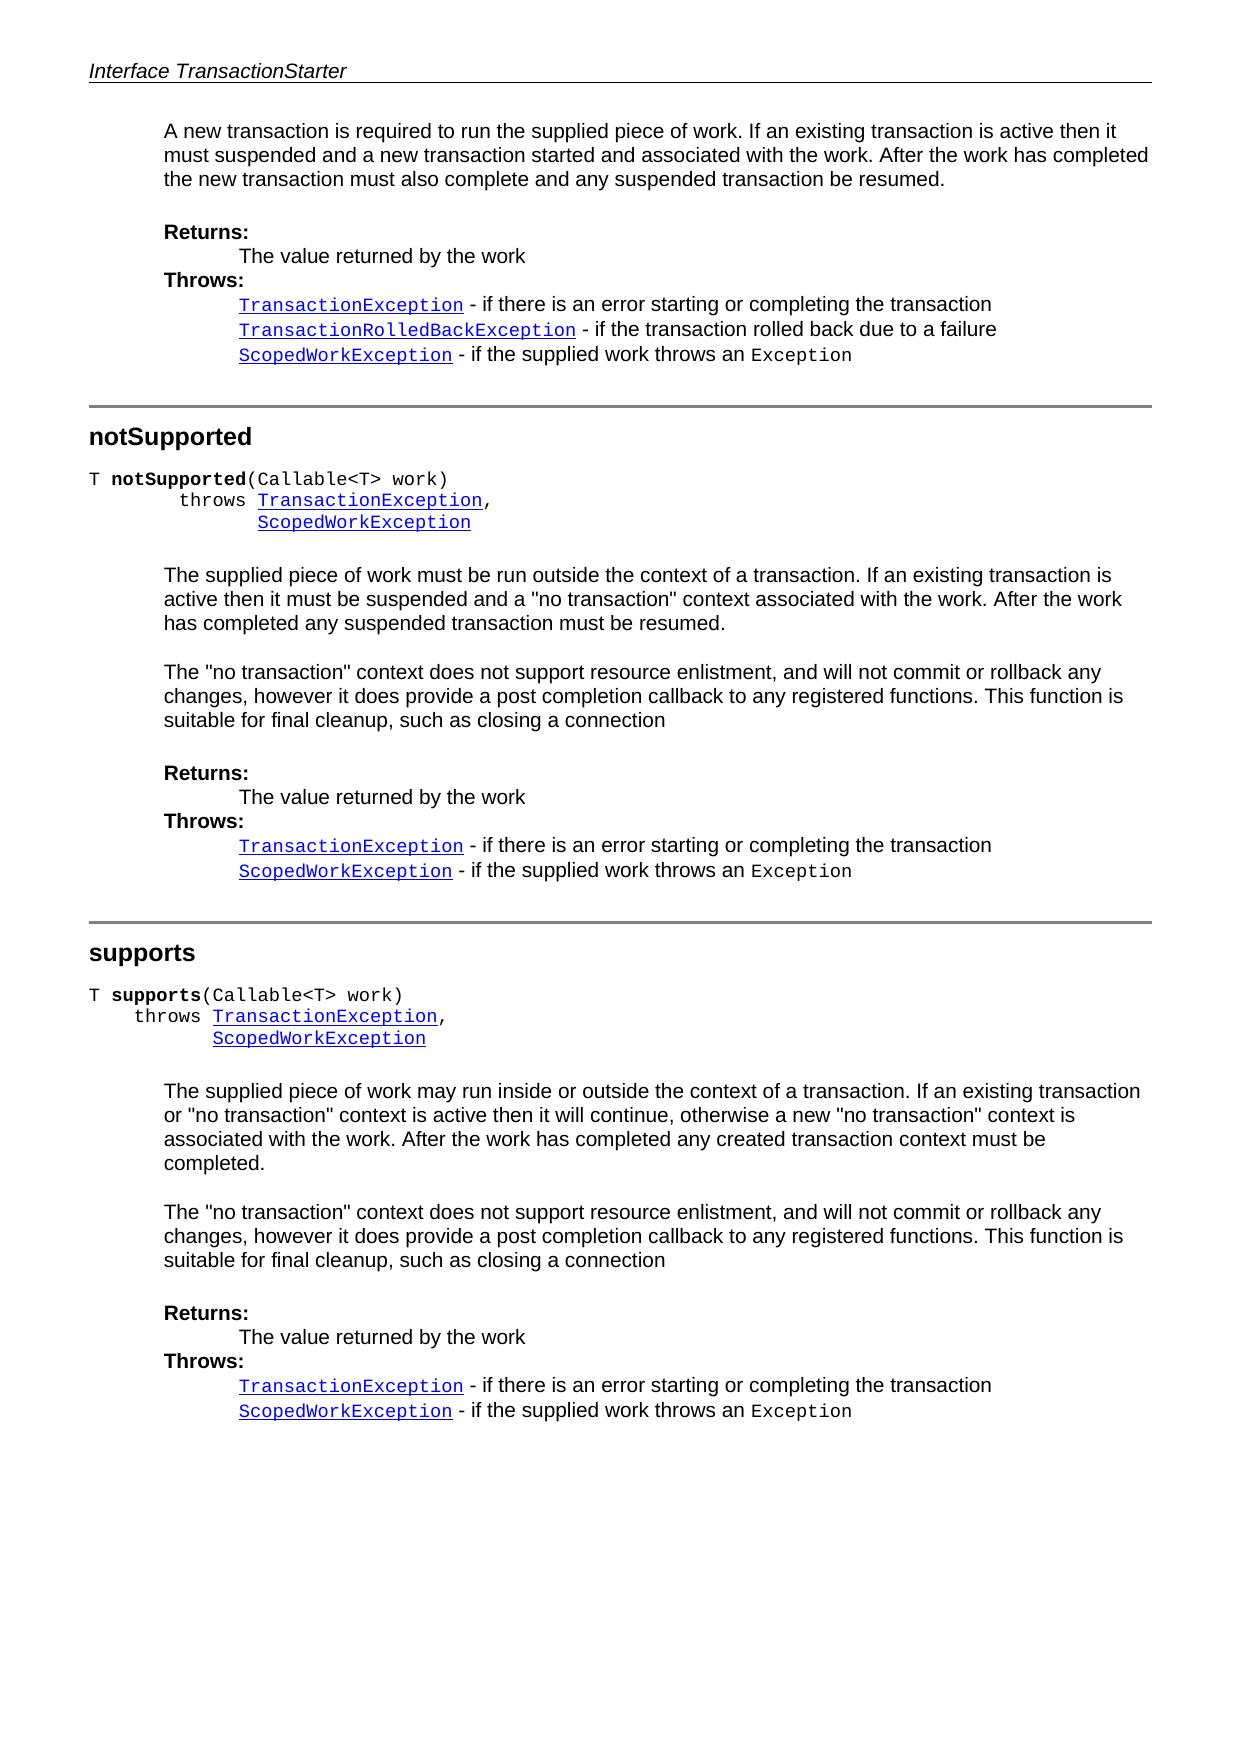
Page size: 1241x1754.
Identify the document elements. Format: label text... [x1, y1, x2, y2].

text The value returned by the work [238, 785, 1152, 809]
text The value returned by the work [238, 243, 1152, 267]
text Returns: [163, 761, 1152, 785]
subtitle notSupported [179, 442, 1152, 446]
text TransactionException - if there is an error starting or completing the transaction [238, 833, 1152, 858]
text The value returned by the work [238, 1325, 1152, 1349]
text TransactionException - if there is an error starting or completing the transaction [238, 291, 1152, 317]
subtitle supports [138, 958, 1152, 962]
text Throws: [163, 809, 1152, 833]
text The supplied piece of work must be run outside the context of a transaction. If an existing transaction is active then it must be suspended and a "no transaction" context associated with the work. After the work has completed any suspended transaction must be resumed. [163, 563, 1152, 635]
text ScopedWorkException - if the supplied work throws an Exception [238, 858, 1152, 883]
text The "no transaction" context does not support resource enlistment, and will not commit or rollback any changes, however it does provide a post completion callback to any registered functions. This function is suitable for final cleanup, such as closing a connection [163, 660, 1152, 732]
text T supports(Callable<T> work) throws TransactionException, ScopedWorkException [88, 986, 1152, 1050]
text The "no transaction" context does not support resource enlistment, and will not commit or rollback any changes, however it does provide a post completion callback to any registered functions. This function is suitable for final cleanup, such as closing a connection [163, 1200, 1152, 1272]
text Throws: [163, 267, 1152, 291]
subtitle notSupported [88, 442, 161, 446]
text Returns: [163, 219, 1152, 243]
text A new transaction is required to run the supplied piece of work. If an existing transaction is active then it must suspended and a new transaction started and associated with the work. After the work has completed the new transaction must also complete and any suspended transaction be resumed. [163, 118, 1152, 190]
text ScopedWorkException - if the supplied work throws an Exception [238, 342, 1152, 367]
text ScopedWorkException - if the supplied work throws an Exception [238, 1398, 1152, 1423]
text T notSupported(Callable<T> work) throws TransactionException, ScopedWorkException [88, 470, 1152, 534]
text TransactionRolledBackException - if the transaction rolled back due to a failure [238, 317, 1152, 342]
text The supplied piece of work may run inside or outside the context of a transaction. If an existing transaction or "no transaction" context is active then it will continue, otherwise a new "no transaction" context is associated with the work. After the work has completed any created transaction context must be completed. [163, 1079, 1152, 1175]
text Returns: [163, 1301, 1152, 1325]
text Throws: [163, 1349, 1152, 1373]
text TransactionException - if there is an error starting or completing the transaction [238, 1373, 1152, 1398]
